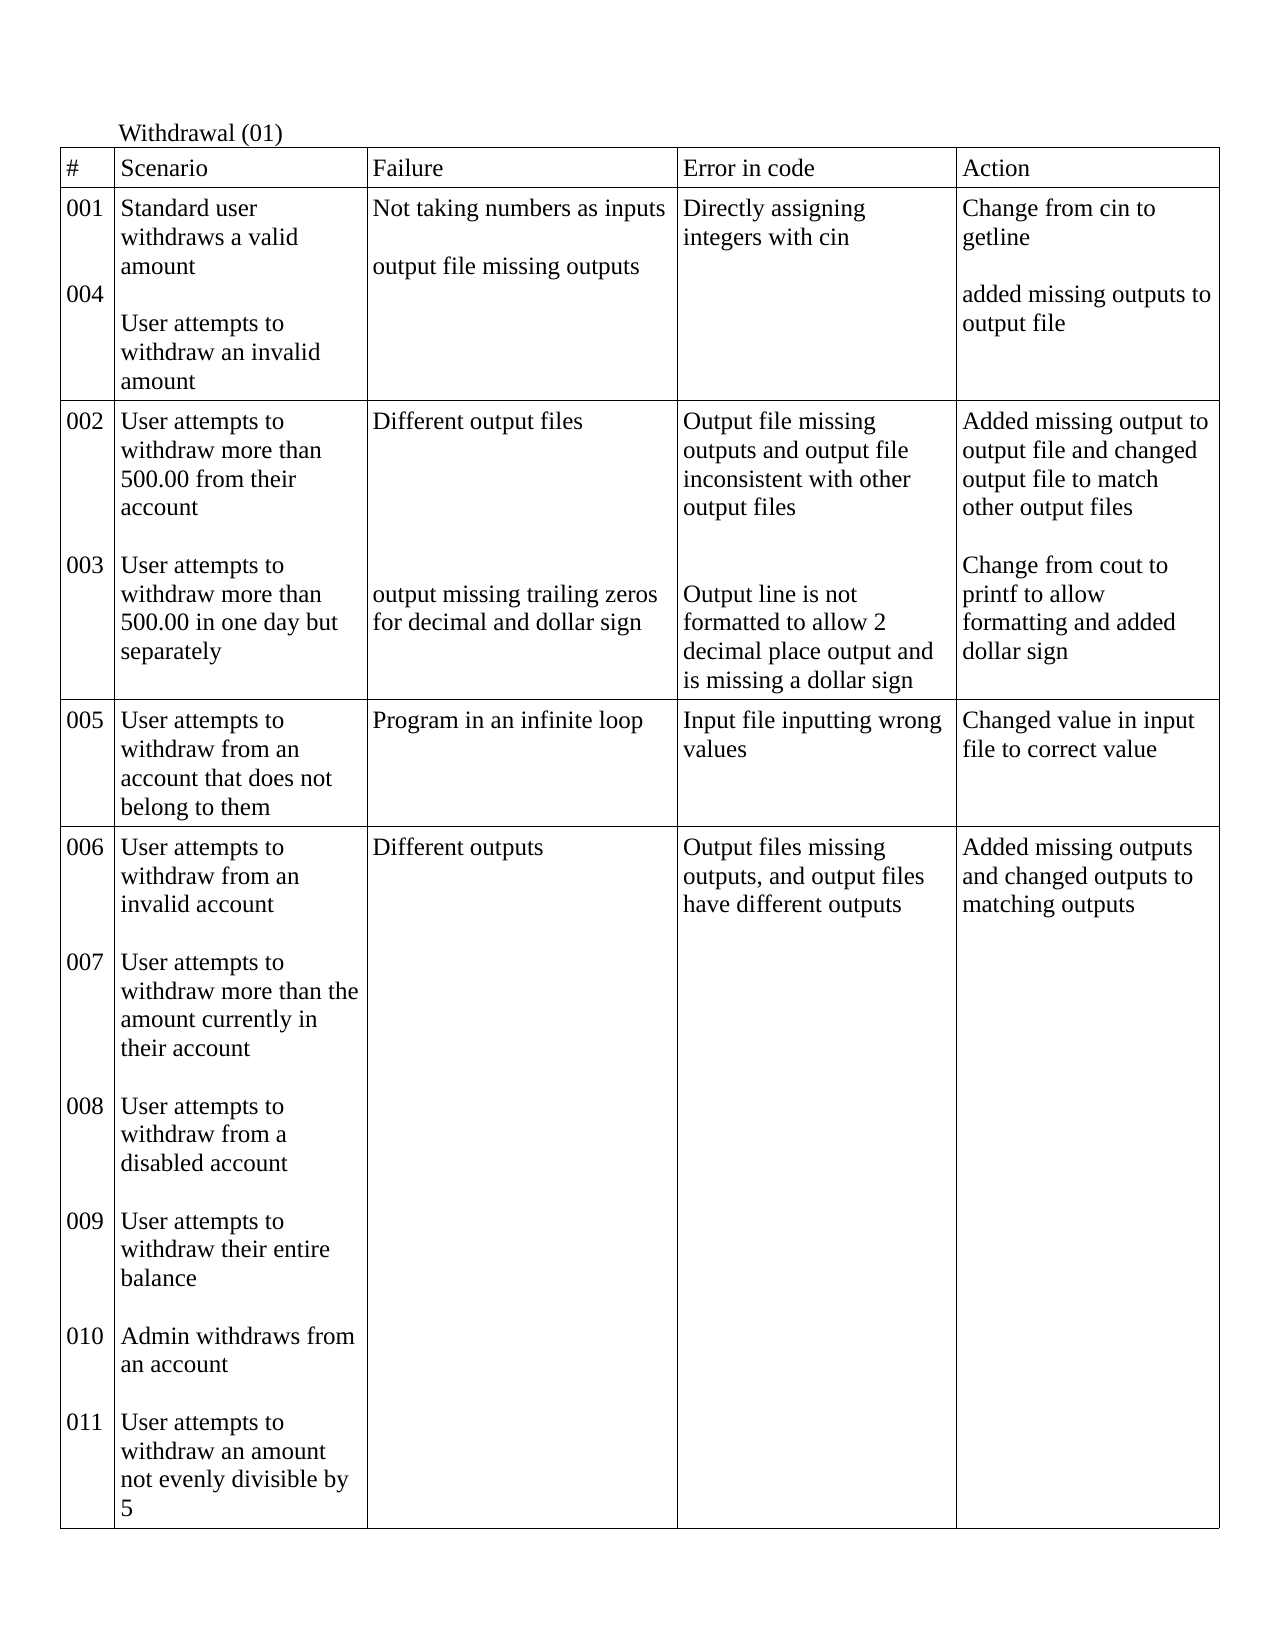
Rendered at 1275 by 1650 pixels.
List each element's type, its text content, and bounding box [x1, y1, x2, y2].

table_cell Program in an infinite loop [368, 700, 677, 826]
table_cell User attempts to withdraw from an account that does not belong to them [115, 700, 367, 826]
table_cell Different output files output missing trailing zeros for decimal and dollar sign [368, 401, 677, 699]
table_cell Changed value in input file to correct value [957, 700, 1219, 826]
table_header Action [957, 148, 1219, 187]
table_header Error in code [678, 148, 956, 187]
table_cell Output files missing outputs, and output files have different outputs [678, 827, 956, 1528]
text Withdrawal (01) [118, 118, 1157, 147]
table_cell Output file missing outputs and output file inconsistent with other output files Output line is not formatted to allow 2 decimal place output and is missing a dollar sign [678, 401, 956, 699]
table_header Failure [368, 148, 677, 187]
table_header # [61, 148, 114, 187]
table_cell Not taking numbers as inputs output file missing outputs [368, 188, 677, 400]
table_cell Added missing output to output file and changed output file to match other output files Change from cout to printf to allow formatting and added dollar sign [957, 401, 1219, 699]
table_cell 002 003 [61, 401, 114, 699]
table_cell Added missing outputs and changed outputs to matching outputs [957, 827, 1219, 1528]
table_cell Standard user withdraws a valid amount User attempts to withdraw an invalid amount [115, 188, 367, 400]
table_cell Directly assigning integers with cin [678, 188, 956, 400]
table_cell 001 004 [61, 188, 114, 400]
table_cell Different outputs [368, 827, 677, 1528]
table_cell Input file inputting wrong values [678, 700, 956, 826]
table_cell 006 007 008 009 010 011 [61, 827, 114, 1528]
table_header Scenario [115, 148, 367, 187]
table_cell User attempts to withdraw from an invalid account User attempts to withdraw more than the amount currently in their account User attempts to withdraw from a disabled account User attempts to withdraw their entire balance Admin withdraws from an account User attempts to withdraw an amount not evenly divisible by 5 [115, 827, 367, 1528]
table_cell 005 [61, 700, 114, 826]
table_cell Change from cin to getline added missing outputs to output file [957, 188, 1219, 400]
table_cell User attempts to withdraw more than 500.00 from their account User attempts to withdraw more than 500.00 in one day but separately [115, 401, 367, 699]
